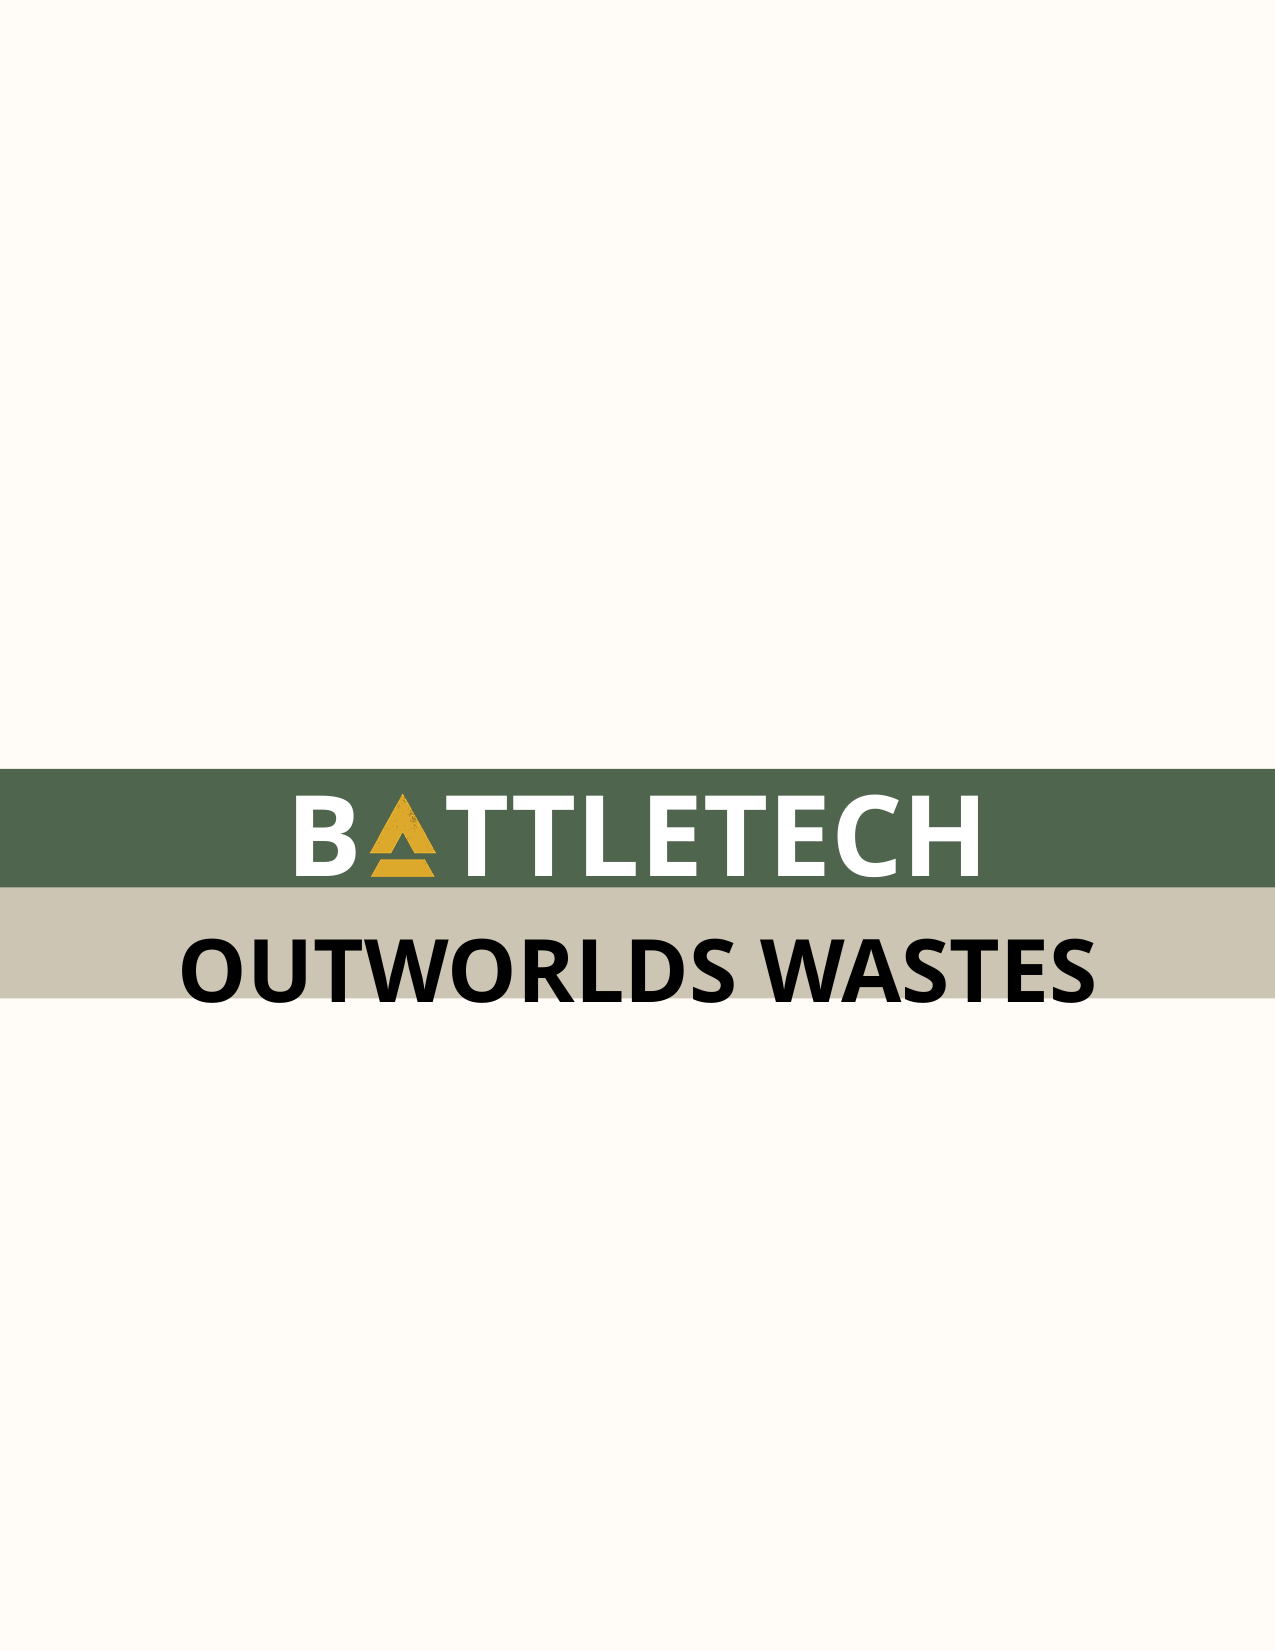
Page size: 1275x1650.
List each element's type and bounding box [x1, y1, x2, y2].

picture [361, 793, 444, 877]
